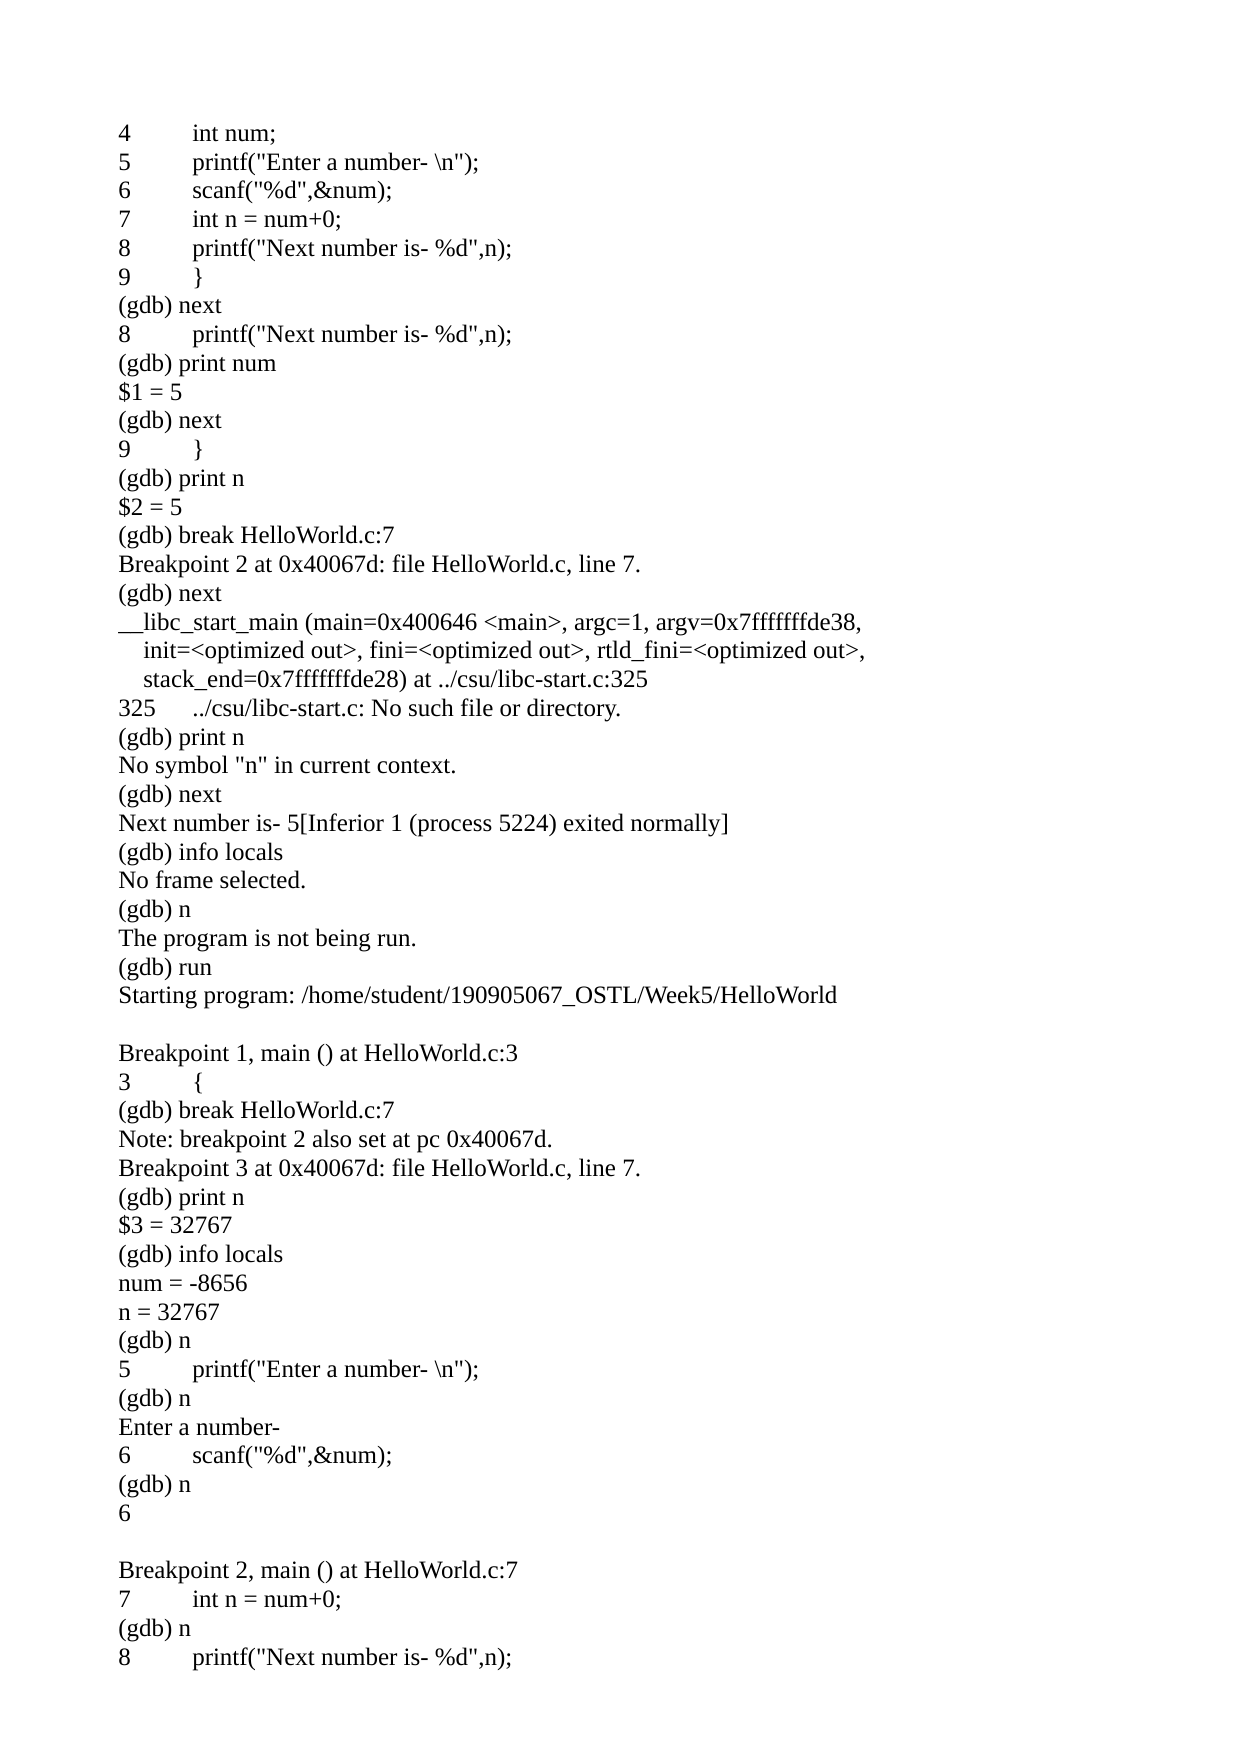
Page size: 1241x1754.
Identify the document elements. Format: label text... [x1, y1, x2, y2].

text $3 = 32767 [118, 1211, 1122, 1239]
text stack_end=0x7fffffffde28) at ../csu/libc-start.c:325 [118, 664, 1122, 693]
text (gdb) info locals [118, 837, 1122, 866]
text Breakpoint 3 at 0x40067d: file HelloWorld.c, line 7. [118, 1153, 1122, 1182]
text 7 int n = num+0; [118, 204, 1122, 233]
text 4 int num; [118, 118, 1122, 147]
text $1 = 5 [118, 377, 1122, 406]
text 8 printf("Next number is- %d",n); [118, 319, 1122, 348]
text 8 printf("Next number is- %d",n); [118, 1642, 1122, 1671]
text Starting program: /home/student/190905067_OSTL/Week5/HelloWorld [118, 981, 1122, 1009]
text (gdb) n [118, 1613, 1122, 1642]
text 9 } [118, 262, 1122, 291]
text init=<optimized out>, fini=<optimized out>, rtld_fini=<optimized out>, [118, 636, 1122, 664]
text __libc_start_main (main=0x400646 <main>, argc=1, argv=0x7fffffffde38, [118, 607, 1122, 636]
text No symbol "n" in current context. [118, 751, 1122, 779]
text (gdb) info locals [118, 1239, 1122, 1268]
text (gdb) n [118, 1326, 1122, 1354]
text (gdb) next [118, 779, 1122, 808]
text (gdb) break HelloWorld.c:7 [118, 521, 1122, 549]
text n = 32767 [118, 1297, 1122, 1326]
text 6 [118, 1498, 1122, 1527]
text (gdb) next [118, 406, 1122, 434]
text Breakpoint 2, main () at HelloWorld.c:7 [118, 1556, 1122, 1584]
text (gdb) run [118, 952, 1122, 981]
text (gdb) next [118, 291, 1122, 319]
text No frame selected. [118, 866, 1122, 894]
text Enter a number- [118, 1412, 1122, 1441]
text 325 ../csu/libc-start.c: No such file or directory. [118, 693, 1122, 722]
text (gdb) n [118, 1383, 1122, 1412]
text (gdb) print n [118, 463, 1122, 492]
text num = -8656 [118, 1268, 1122, 1297]
text $2 = 5 [118, 492, 1122, 521]
text (gdb) print num [118, 348, 1122, 377]
text (gdb) print n [118, 722, 1122, 751]
text (gdb) n [118, 894, 1122, 923]
text 9 } [118, 434, 1122, 463]
text 5 printf("Enter a number- \n"); [118, 147, 1122, 176]
text 6 scanf("%d",&num); [118, 1441, 1122, 1469]
text (gdb) break HelloWorld.c:7 [118, 1096, 1122, 1124]
text 6 scanf("%d",&num); [118, 176, 1122, 204]
text Next number is- 5[Inferior 1 (process 5224) exited normally] [118, 808, 1122, 837]
text Breakpoint 2 at 0x40067d: file HelloWorld.c, line 7. [118, 549, 1122, 578]
text 7 int n = num+0; [118, 1584, 1122, 1613]
text Breakpoint 1, main () at HelloWorld.c:3 [118, 1038, 1122, 1067]
text (gdb) print n [118, 1182, 1122, 1211]
text 5 printf("Enter a number- \n"); [118, 1354, 1122, 1383]
text 3 { [118, 1067, 1122, 1096]
text (gdb) next [118, 578, 1122, 607]
text (gdb) n [118, 1469, 1122, 1498]
text Note: breakpoint 2 also set at pc 0x40067d. [118, 1124, 1122, 1153]
text The program is not being run. [118, 923, 1122, 952]
text 8 printf("Next number is- %d",n); [118, 233, 1122, 262]
